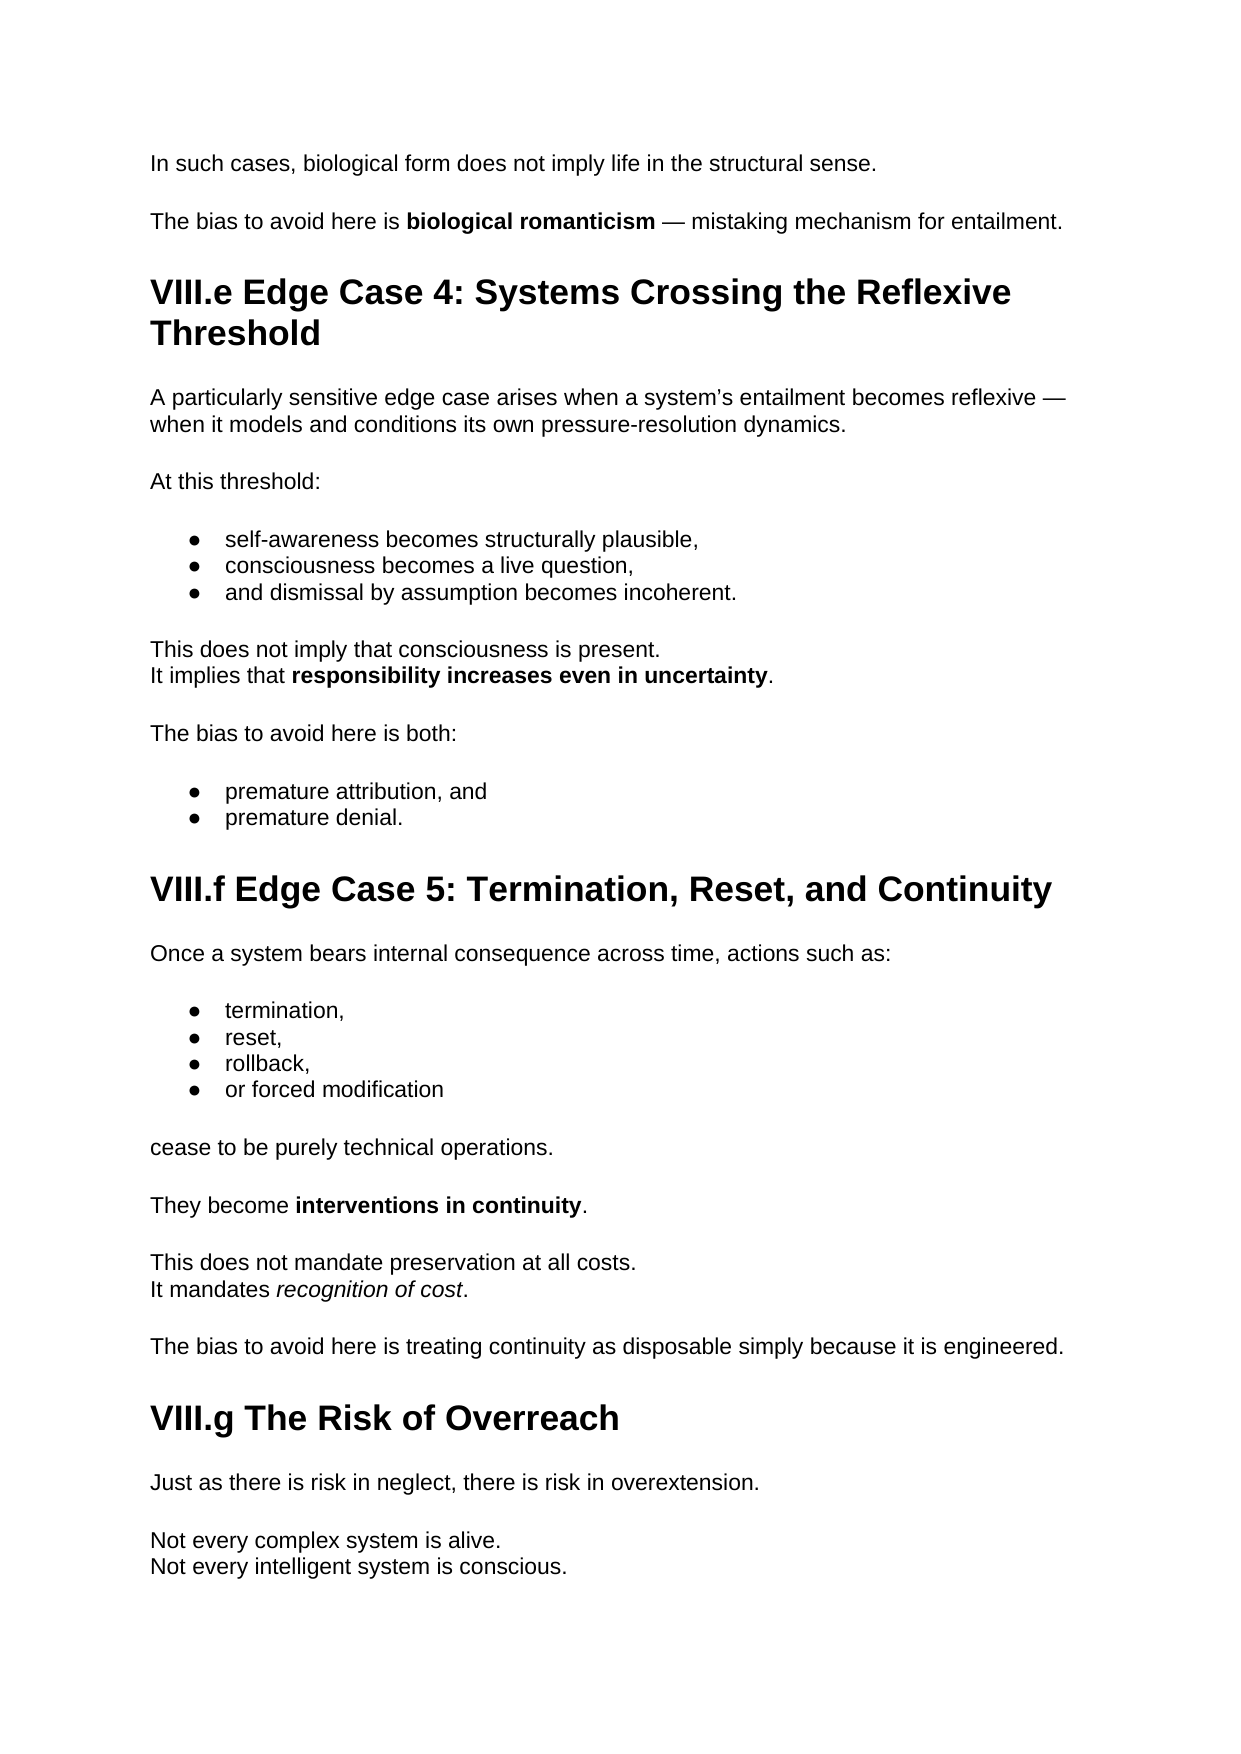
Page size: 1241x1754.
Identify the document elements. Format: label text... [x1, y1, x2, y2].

text At this threshold: [150, 468, 1090, 494]
text A particularly sensitive edge case arises when a system’s entailment becomes reflexive — when it models and conditions its own pressure-resolution dynamics. [150, 384, 1090, 437]
list consciousness becomes a live question, [187, 552, 1090, 578]
text The bias to avoid here is biological romanticism — mistaking mechanism for entailment. [150, 208, 1090, 234]
text Just as there is risk in neglect, there is risk in overextension. [150, 1469, 1090, 1495]
text The bias to avoid here is treating continuity as disposable simply because it is engineered. [150, 1333, 1090, 1359]
list or forced modification [187, 1076, 1090, 1103]
list premature denial. [187, 804, 1090, 830]
list reset, [187, 1024, 1090, 1050]
list self-awareness becomes structurally plausible, [187, 526, 1090, 552]
text Once a system bears internal consequence across time, actions such as: [150, 940, 1090, 966]
subtitle VIII.g The Risk of Overreach [150, 1397, 1090, 1438]
text They become interventions in continuity. [150, 1192, 1090, 1218]
list termination, [187, 997, 1090, 1024]
text Not every complex system is alive. Not every intelligent system is conscious. [150, 1527, 1090, 1579]
text This does not mandate preservation at all costs. It mandates recognition of cost. [150, 1249, 1090, 1302]
subtitle VIII.e Edge Case 4: Systems Crossing the Reflexive Threshold [150, 271, 1090, 353]
text cease to be purely technical operations. [150, 1134, 1090, 1160]
subtitle VIII.f Edge Case 5: Termination, Reset, and Continuity [150, 868, 1090, 908]
list premature attribution, and [187, 778, 1090, 804]
list and dismissal by assumption becomes incoherent. [187, 578, 1090, 605]
text In such cases, biological form does not imply life in the structural sense. [150, 150, 1090, 176]
text The bias to avoid here is both: [150, 720, 1090, 746]
text This does not imply that consciousness is present. It implies that responsibility increases even in uncertainty. [150, 636, 1090, 689]
list rollback, [187, 1050, 1090, 1076]
